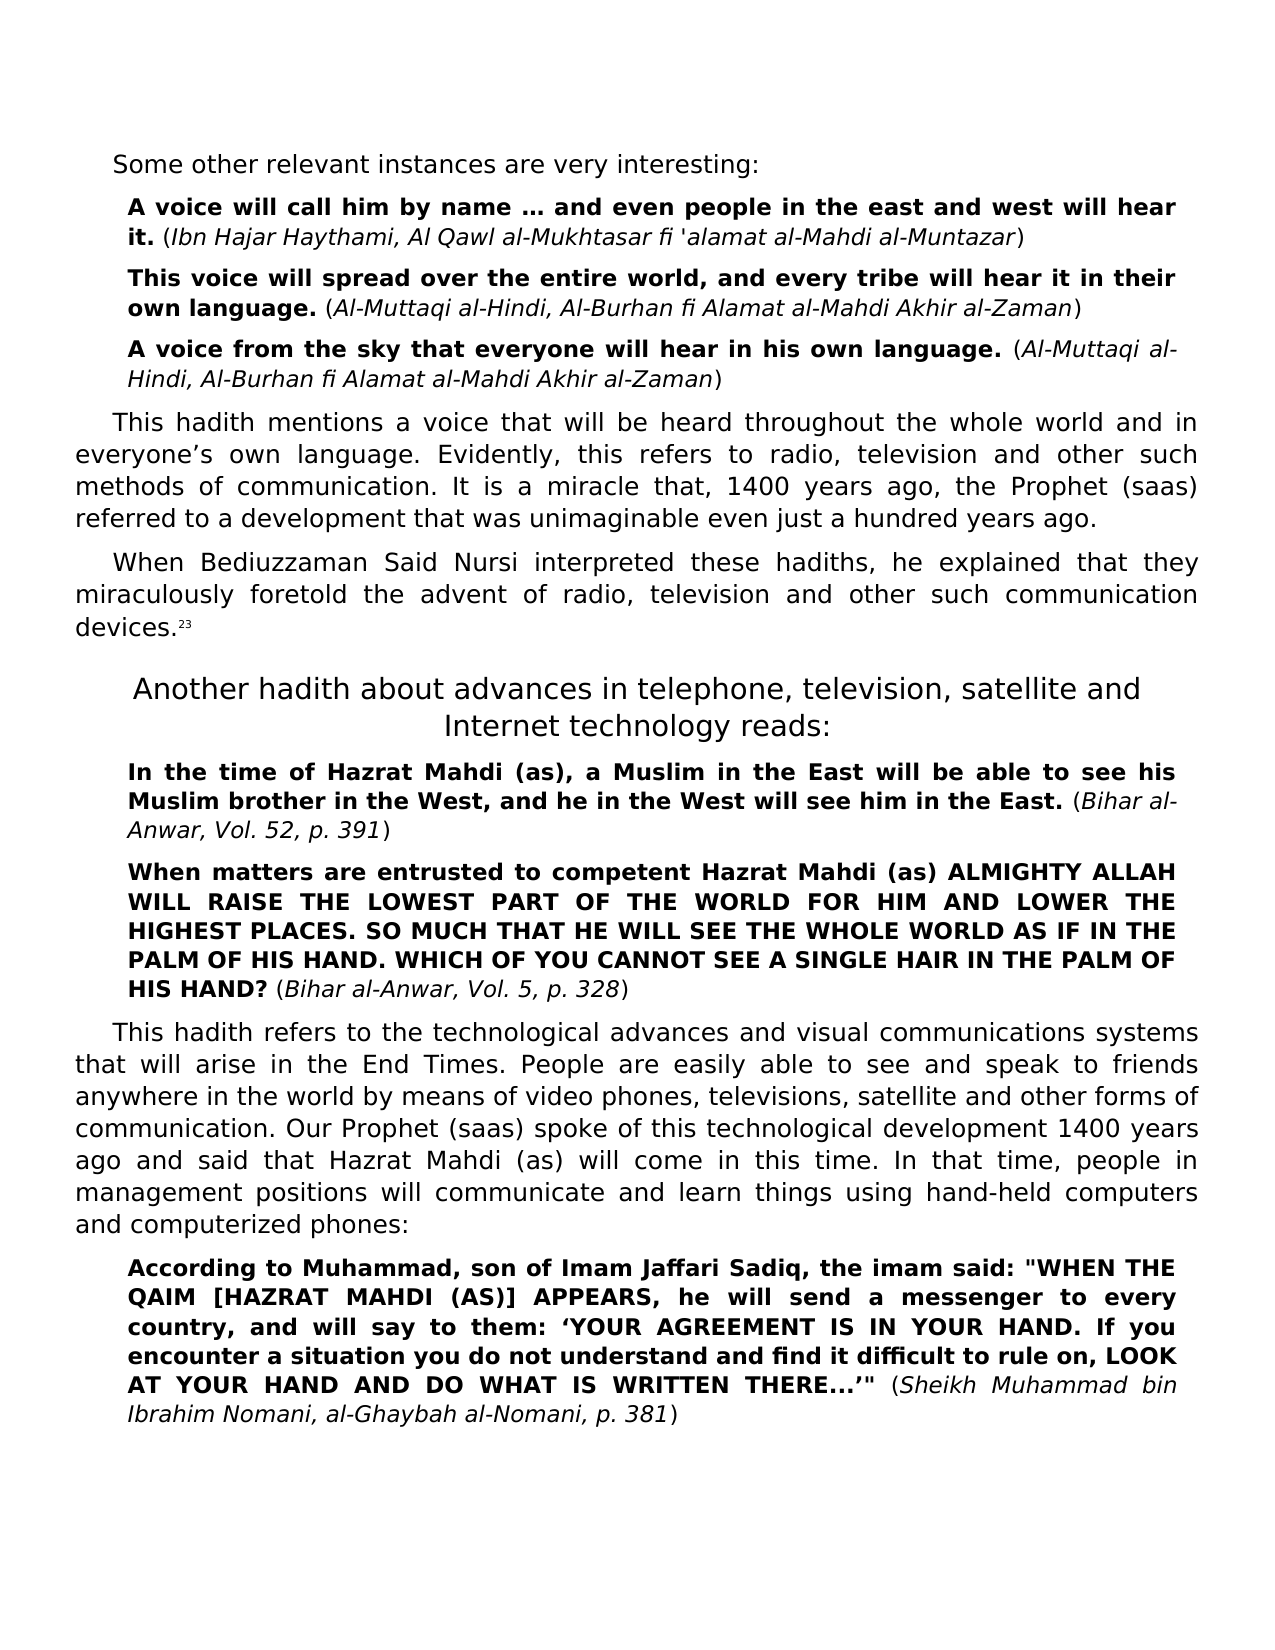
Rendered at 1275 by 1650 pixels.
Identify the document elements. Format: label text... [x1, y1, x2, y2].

text This hadith mentions a voice that will be heard throughout the whole world and in everyone’s own language. Evidently, this refers to radio, television and other such methods of communication. It is a miracle that, 1400 years ago, the Prophet (saas) referred to a development that was unimaginable even just a hundred years ago. [75, 408, 1200, 533]
text A voice will call him by name … and even people in the east and west will hear it. (Ibn Hajar Haythami, Al Qawl al-Mukhtasar fi 'alamat al-Mahdi al-Muntazar) [127, 194, 1177, 251]
text When Bediuzzaman Said Nursi interpreted these hadiths, he explained that they miraculously foretold the advent of radio, television and other such communication devices.23 [75, 548, 1200, 642]
text According to Muhammad, son of Imam Jaffari Sadiq, the imam said: "WHEN THE QAIM [HAZRAT MAHDI (AS)] APPEARS, he will send a messenger to every country, and will say to them: ‘YOUR AGREEMENT IS IN YOUR HAND. If you encounter a situation you do not understand and find it difficult to rule on, LOOK AT YOUR HAND AND DO WHAT IS WRITTEN THERE...’" (Sheikh Muhammad bin Ibrahim Nomani, al-Ghaybah al-Nomani, p. 381) [127, 1255, 1177, 1428]
text This voice will spread over the entire world, and every tribe will hear it in their own language. (Al-Muttaqi al-Hindi, Al-Burhan fi Alamat al-Mahdi Akhir al-Zaman) [127, 266, 1177, 322]
text Another hadith about advances in telephone, television, satellite and Internet technology reads: [75, 672, 1200, 743]
text When matters are entrusted to competent Hazrat Mahdi (as) ALMIGHTY ALLAH WILL RAISE THE LOWEST PART OF THE WORLD FOR HIM AND LOWER THE HIGHEST PLACES. SO MUCH THAT HE WILL SEE THE WHOLE WORLD AS IF IN THE PALM OF HIS HAND. WHICH OF YOU CANNOT SEE A SINGLE HAIR IN THE PALM OF HIS HAND? (Bihar al-Anwar, Vol. 5, p. 328) [127, 859, 1177, 1003]
text This hadith refers to the technological advances and visual communications systems that will arise in the End Times. People are easily able to see and speak to friends anywhere in the world by means of video phones, televisions, satellite and other forms of communication. Our Prophet (saas) spoke of this technological development 1400 years ago and said that Hazrat Mahdi (as) will come in this time. In that time, people in management positions will communicate and learn things using hand-held computers and computerized phones: [75, 1018, 1200, 1240]
text A voice from the sky that everyone will hear in his own language. (Al-Muttaqi al-Hindi, Al-Burhan fi Alamat al-Mahdi Akhir al-Zaman) [127, 337, 1177, 393]
text Some other relevant instances are very interesting: [75, 150, 1200, 179]
text In the time of Hazrat Mahdi (as), a Muslim in the East will be able to see his Muslim brother in the West, and he in the West will see him in the East. (Bihar al-Anwar, Vol. 52, p. 391) [127, 759, 1177, 844]
